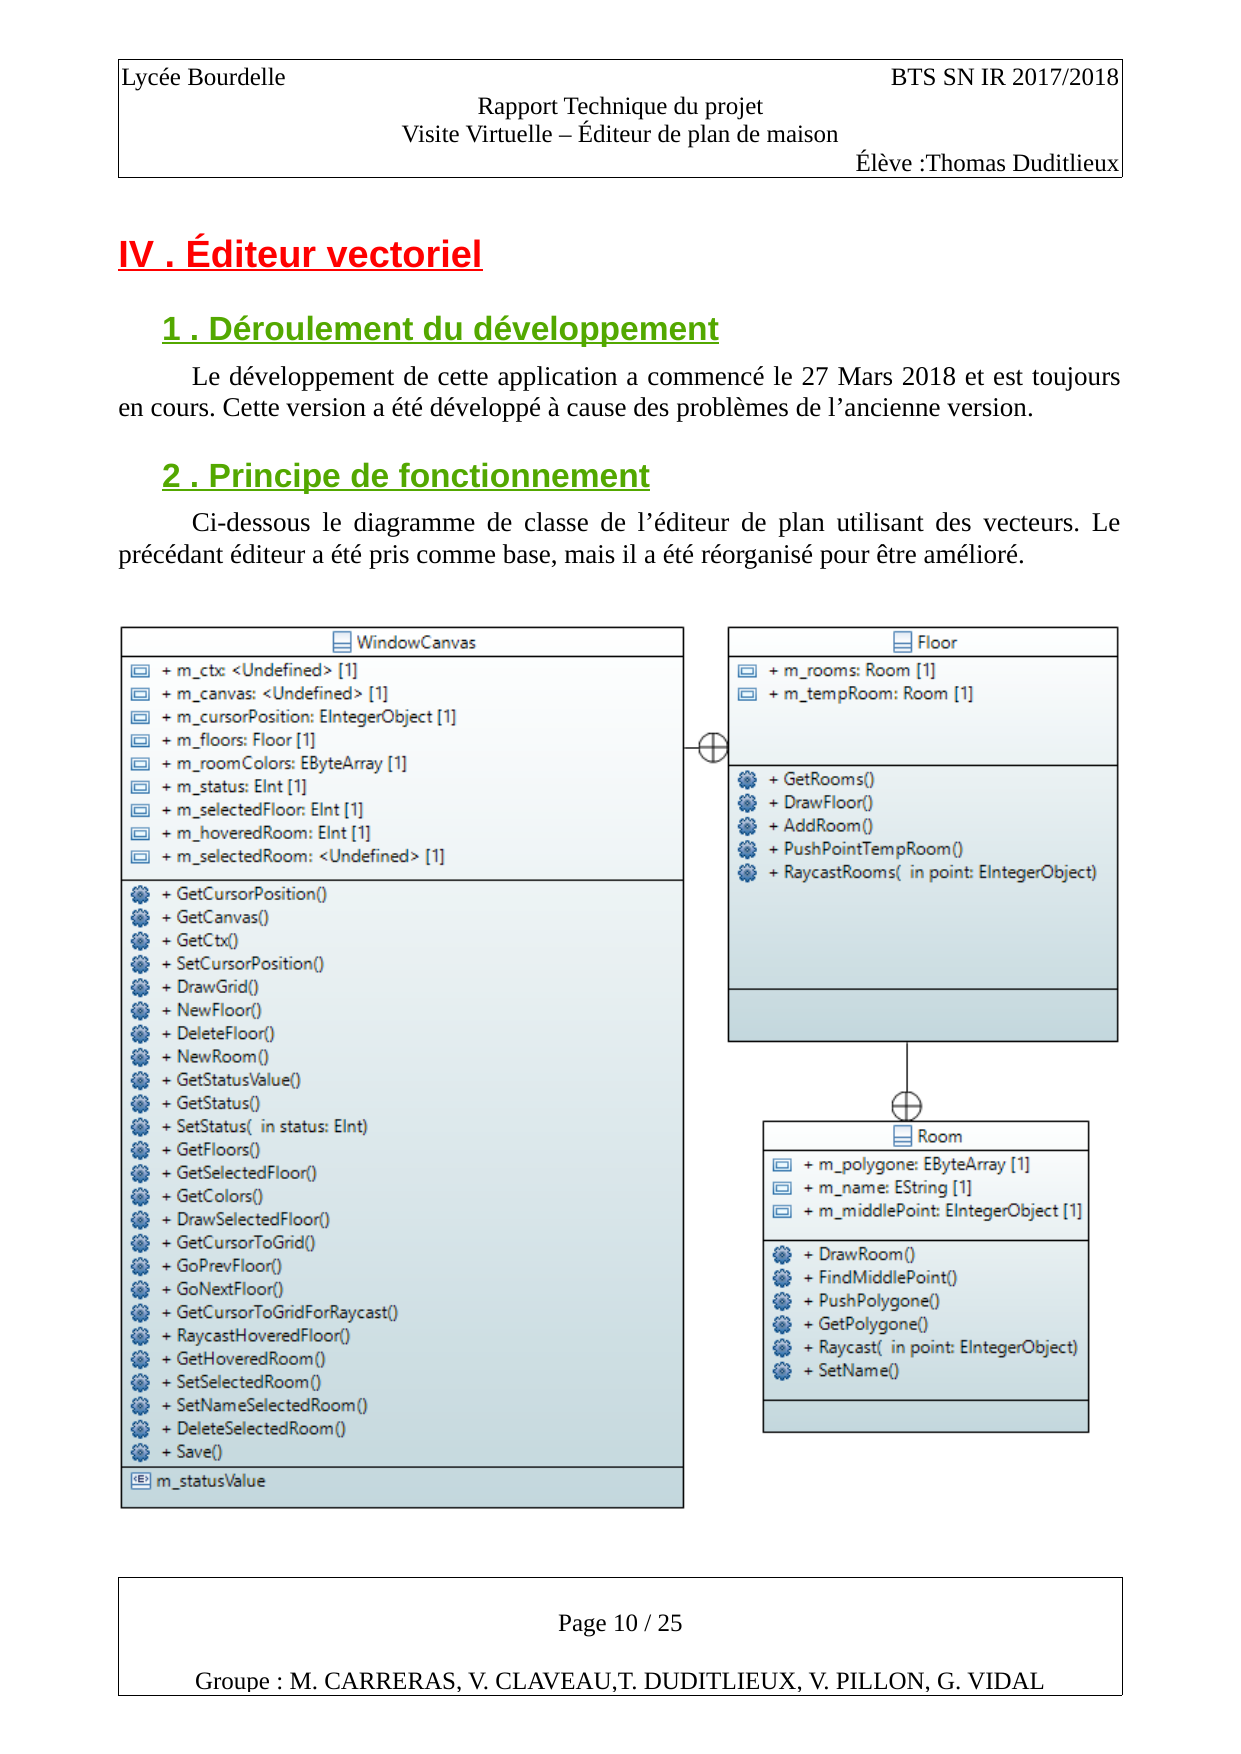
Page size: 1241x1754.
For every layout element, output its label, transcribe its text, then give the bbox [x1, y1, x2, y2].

picture [118, 625, 1123, 1516]
subtitle 1 . Déroulement du développement [162, 309, 1122, 347]
text Le développement de cette application a commencé le 27 Mars 2018 et est toujours en cours. Cette version a été développé à cause des problèmes de l’ancienne version. [118, 360, 1122, 422]
text Ci-dessous le diagramme de classe de l’éditeur de plan utilisant des vecteurs. Le précédant éditeur a été pris comme base, mais il a été réorganisé pour être amélioré. [118, 507, 1122, 569]
subtitle IV . Éditeur vectoriel [118, 232, 1122, 275]
subtitle 2 . Principe de fonctionnement [162, 455, 1122, 494]
